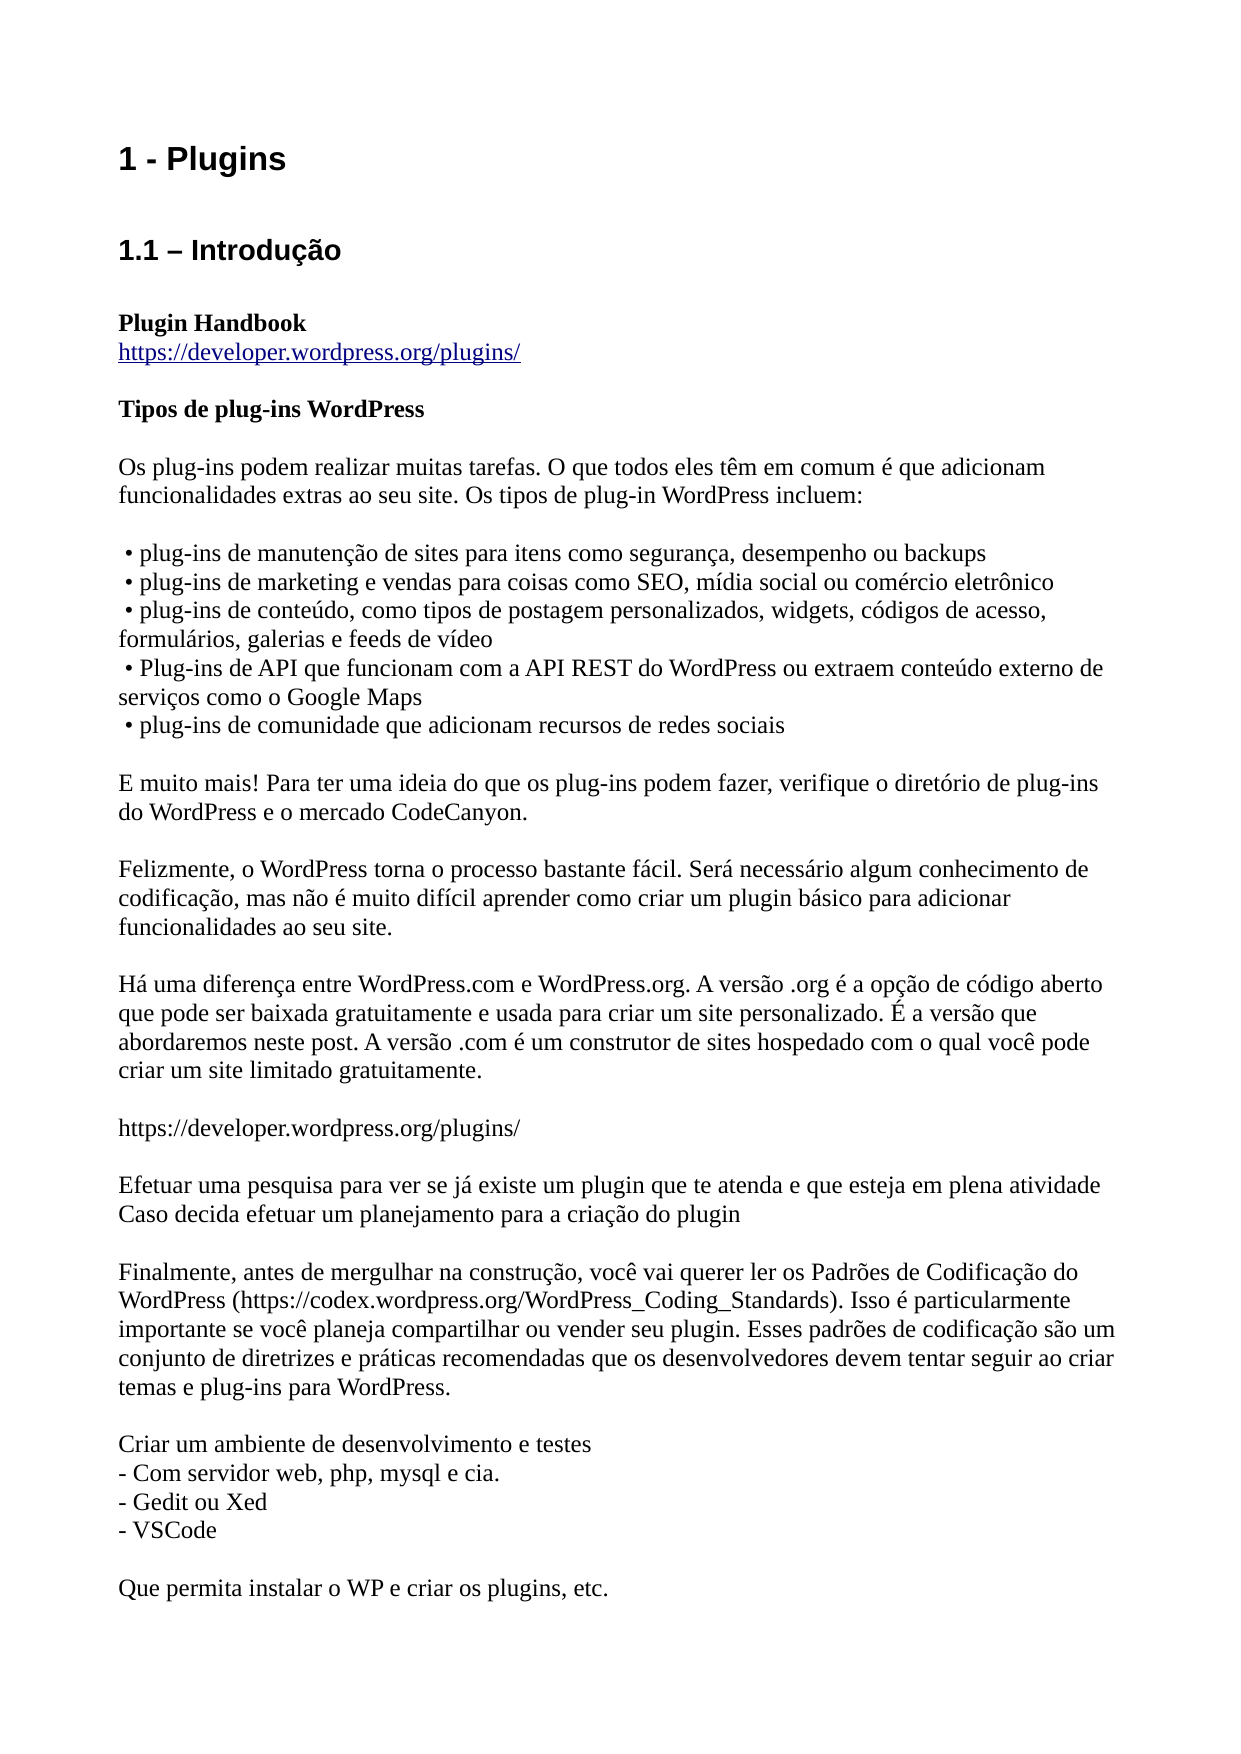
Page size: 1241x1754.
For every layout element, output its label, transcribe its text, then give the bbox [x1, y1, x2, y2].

text Os plug-ins podem realizar muitas tarefas. O que todos eles têm em comum é que adicionam funcionalidades extras ao seu site. Os tipos de plug-in WordPress incluem: [118, 452, 1122, 509]
text • plug-ins de conteúdo, como tipos de postagem personalizados, widgets, códigos de acesso, formulários, galerias e feeds de vídeo [118, 596, 1122, 653]
text - VSCode [118, 1516, 1122, 1544]
text Plugin Handbook [118, 308, 1122, 337]
subtitle 1 - Plugins [118, 139, 1122, 177]
text • Plug-ins de API que funcionam com a API REST do WordPress ou extraem conteúdo externo de serviços como o Google Maps [118, 653, 1122, 711]
text - Gedit ou Xed [118, 1487, 1122, 1516]
text Que permita instalar o WP e criar os plugins, etc. [118, 1573, 1122, 1602]
text - Com servidor web, php, mysql e cia. [118, 1458, 1122, 1487]
text Caso decida efetuar um planejamento para a criação do plugin [118, 1199, 1122, 1228]
text Há uma diferença entre WordPress.com e WordPress.org. A versão .org é a opção de código aberto que pode ser baixada gratuitamente e usada para criar um site personalizado. É a versão que abordaremos neste post. A versão .com é um construtor de sites hospedado com o qual você pode criar um site limitado gratuitamente. [118, 969, 1122, 1084]
text https://developer.wordpress.org/plugins/ [118, 1113, 1122, 1142]
text https://developer.wordpress.org/plugins/ [118, 337, 1122, 366]
text Tipos de plug-ins WordPress [118, 394, 1122, 423]
text • plug-ins de marketing e vendas para coisas como SEO, mídia social ou comércio eletrônico [118, 567, 1122, 596]
text E muito mais! Para ter uma ideia do que os plug-ins podem fazer, verifique o diretório de plug-ins do WordPress e o mercado CodeCanyon. [118, 768, 1122, 826]
text Criar um ambiente de desenvolvimento e testes [118, 1429, 1122, 1458]
text Finalmente, antes de mergulhar na construção, você vai querer ler os Padrões de Codificação do WordPress (https://codex.wordpress.org/WordPress_Coding_Standards). Isso é particularmente importante se você planeja compartilhar ou vender seu plugin. Esses padrões de codificação são um conjunto de diretrizes e práticas recomendadas que os desenvolvedores devem tentar seguir ao criar temas e plug-ins para WordPress. [118, 1257, 1122, 1401]
subtitle 1.1 – Introdução [118, 233, 1122, 267]
text • plug-ins de manutenção de sites para itens como segurança, desempenho ou backups [118, 538, 1122, 567]
text Felizmente, o WordPress torna o processo bastante fácil. Será necessário algum conhecimento de codificação, mas não é muito difícil aprender como criar um plugin básico para adicionar funcionalidades ao seu site. [118, 854, 1122, 941]
text • plug-ins de comunidade que adicionam recursos de redes sociais [118, 711, 1122, 739]
text Efetuar uma pesquisa para ver se já existe um plugin que te atenda e que esteja em plena atividade [118, 1171, 1122, 1199]
